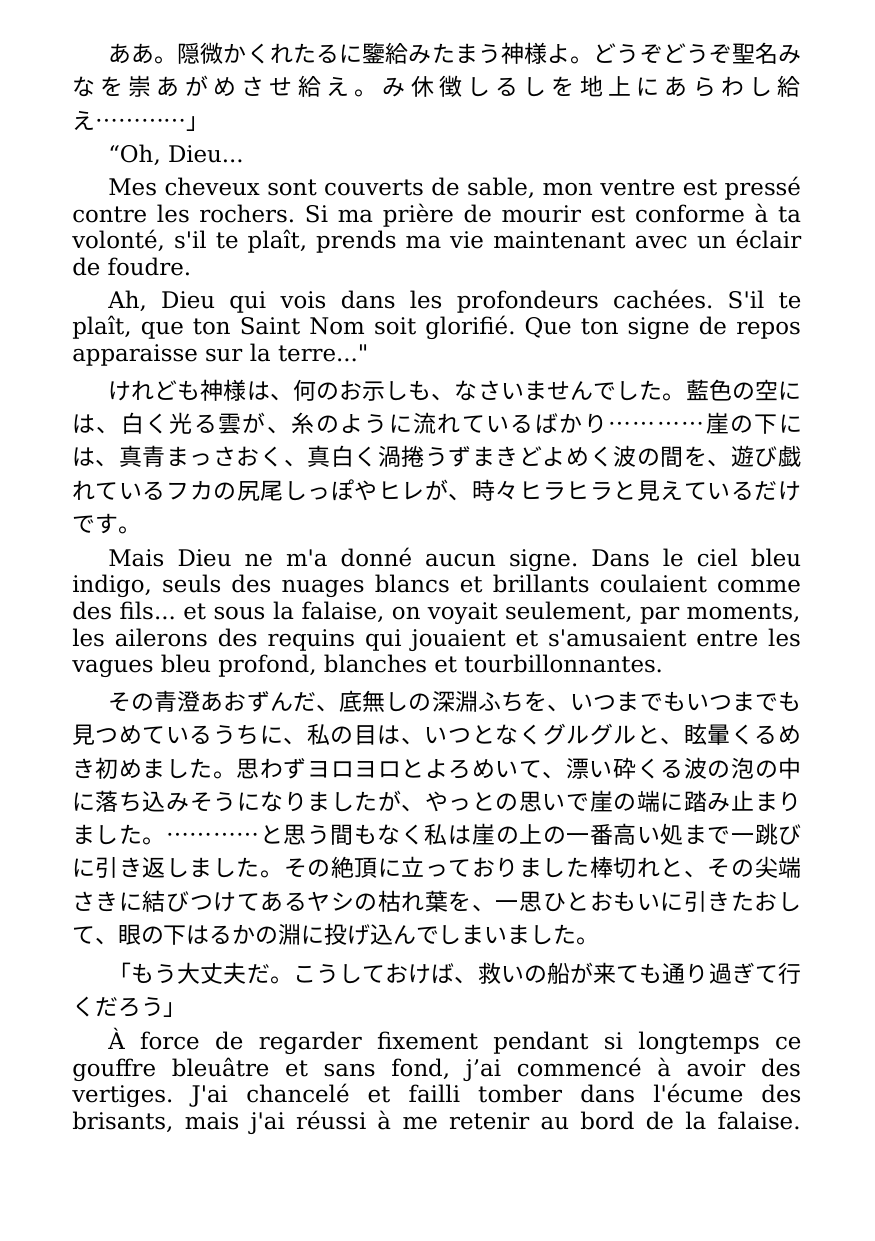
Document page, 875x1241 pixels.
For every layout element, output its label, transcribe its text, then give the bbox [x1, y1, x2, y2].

text その青澄あおずんだ、底無しの深淵ふちを、いつまでもいつまでも見つめているうちに、私の目は、いつとなくグルグルと、眩暈くるめき初めました。思わずヨロヨロとよろめいて、漂い砕くる波の泡の中に落ち込みそうになりましたが、やっとの思いで崖の端に踏み止まりました。…………と思う間もなく私は崖の上の一番高い処まで一跳びに引き返しました。その絶頂に立っておりました棒切れと、その尖端さきに結びつけてあるヤシの枯れ葉を、一思ひとおもいに引きたおして、眼の下はるかの淵に投げ込んでしまいました。 [72, 684, 802, 950]
text Mais Dieu ne m'a donné aucun signe. Dans le ciel bleu indigo, seuls des nuages blancs et brillants coulaient comme des fils... et sous la falaise, on voyait seulement, par moments, les ailerons des requins qui jouaient et s'amusaient entre les vagues bleu profond, blanches et tourbillonnantes. [72, 545, 802, 678]
text À force de regarder fixement pendant si longtemps ce gouffre bleuâtre et sans fond, j’ai commencé à avoir des vertiges. J'ai chancelé et failli tomber dans l'écume des brisants, mais j'ai réussi à me retenir au bord de la falaise. [72, 1028, 802, 1135]
text “Oh, Dieu... [72, 142, 802, 168]
text 「もう大丈夫だ。こうしておけば、救いの船が来ても通り過ぎて行くだろう」 [72, 956, 802, 1022]
text ああ。隠微かくれたるに鑒給みたまう神様よ。どうぞどうぞ聖名みなを崇あがめさせ給え。み休徴しるしを地上にあらわし給え…………」 [72, 36, 802, 136]
text Ah, Dieu qui vois dans les profondeurs cachées. S'il te plaît, que ton Saint Nom soit glorifié. Que ton signe de repos apparaisse sur la terre..." [72, 287, 802, 367]
text Mes cheveux sont couverts de sable, mon ventre est pressé contre les rochers. Si ma prière de mourir est conforme à ta volonté, s'il te plaît, prends ma vie maintenant avec un éclair de foudre. [72, 174, 802, 281]
text けれども神様は、何のお示しも、なさいませんでした。藍色の空には、白く光る雲が、糸のように流れているばかり…………崖の下には、真青まっさおく、真白く渦捲うずまきどよめく波の間を、遊び戯れているフカの尻尾しっぽやヒレが、時々ヒラヒラと見えているだけです。 [72, 373, 802, 539]
